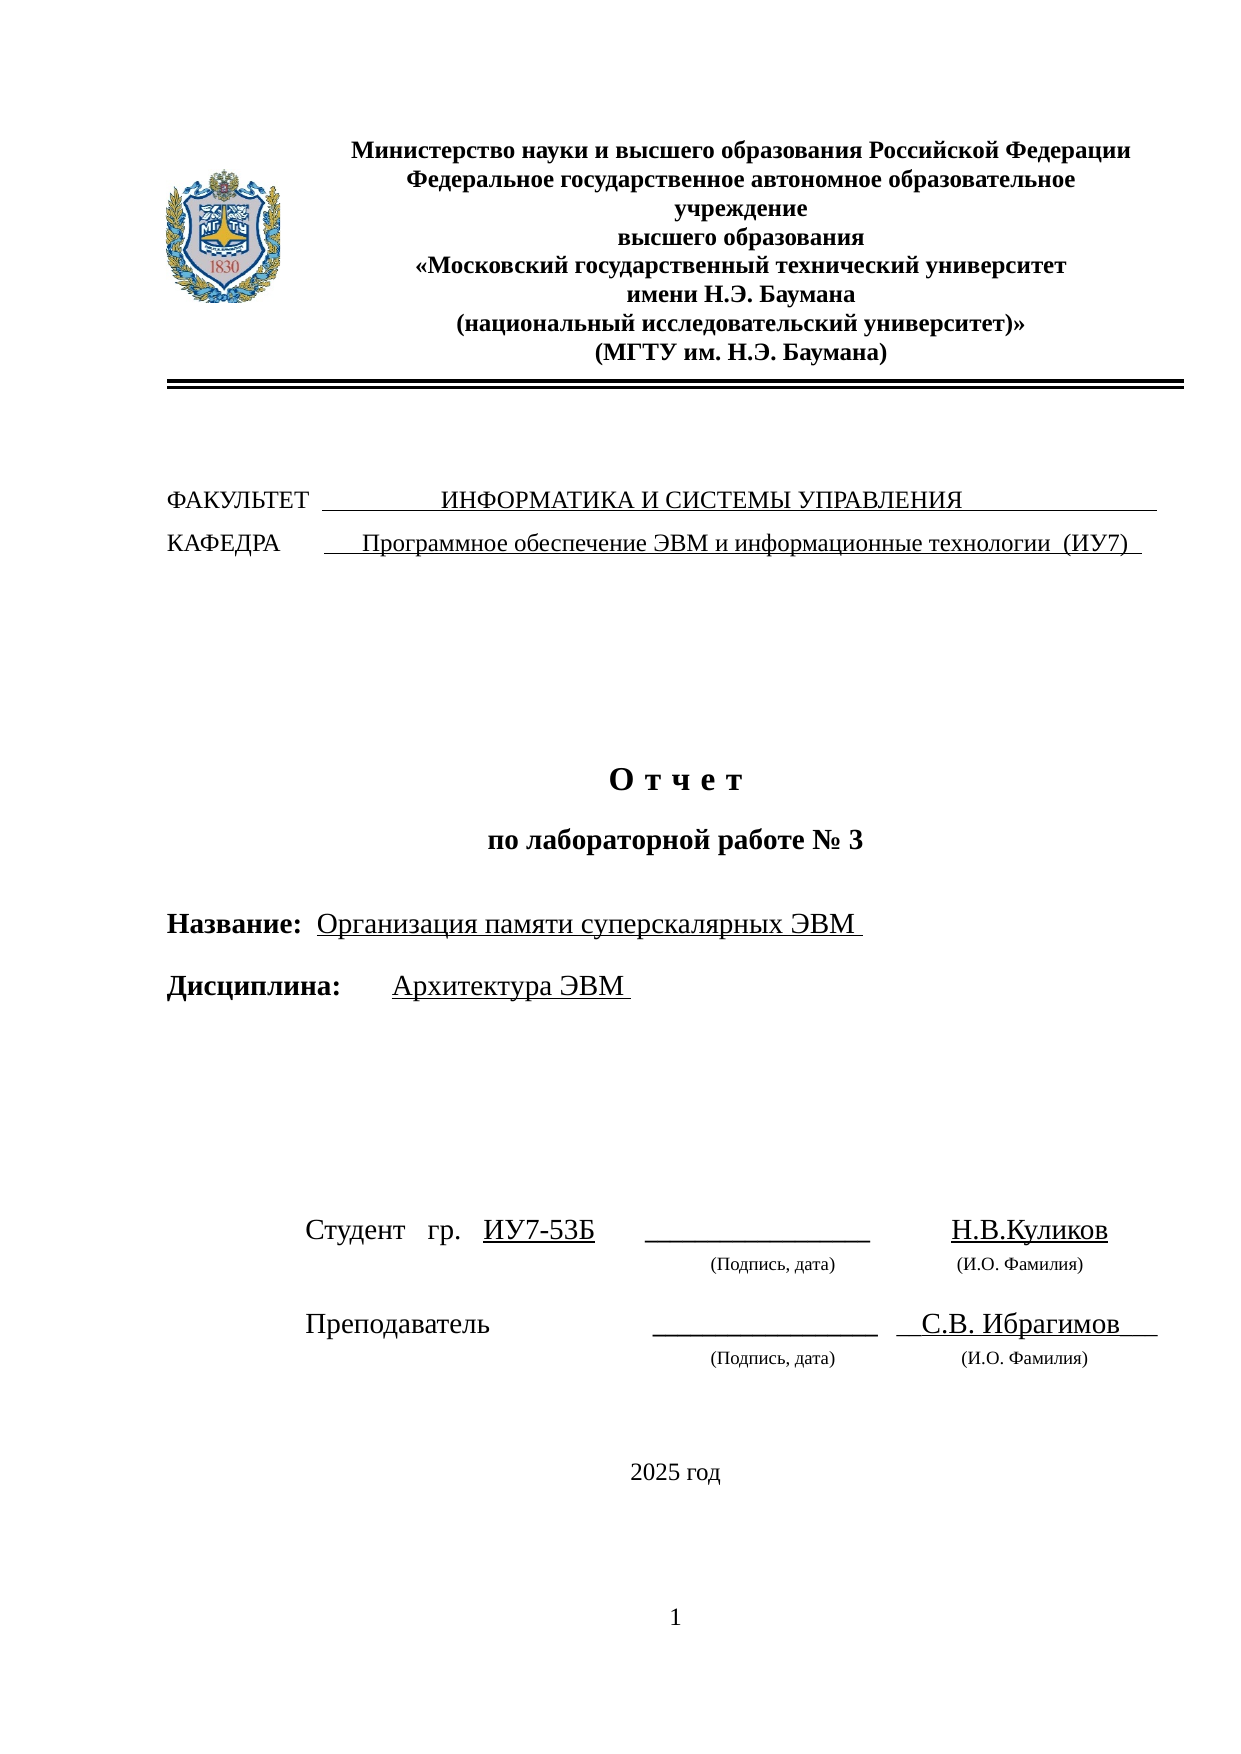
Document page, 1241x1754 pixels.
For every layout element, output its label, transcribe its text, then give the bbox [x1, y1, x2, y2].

text ФАКУЛЬТЕТ ИНФОРМАТИКА И СИСТЕМЫ УПРАВЛЕНИЯ [167, 485, 1184, 513]
text Дисциплина: Архитектура ЭВМ [167, 968, 1184, 1002]
table_header Министерство науки и высшего образования Российской Федерации Федеральное государственное автономное образовательное учреждение высшего образования «Московский государственный технический университет имени Н.Э. Баумана (национальный исследовательский университет)» (МГТУ им. Н.Э. Баумана) [329, 135, 1153, 365]
text Преподаватель __________________ __С.В. Ибрагимов___ [167, 1308, 1184, 1339]
text Студент гр. ИУ7-53Б __________________ Н.В.Куликов [167, 1214, 1184, 1246]
text (Подпись, дата) (И.О. Фамилия) [167, 1246, 1184, 1277]
text КАФЕДРА Программное обеспечение ЭВМ и информационные технологии (ИУ7) [167, 528, 1184, 557]
picture [180, 169, 285, 306]
table_header [155, 135, 329, 365]
text по лабораторной работе № 3 [167, 822, 1184, 856]
text 2025 год [167, 1457, 1184, 1486]
text (Подпись, дата) (И.О. Фамилия) [167, 1339, 1184, 1371]
text Название: Организация памяти суперскалярных ЭВМ [167, 906, 1184, 939]
subtitle Отчет [167, 759, 1184, 797]
